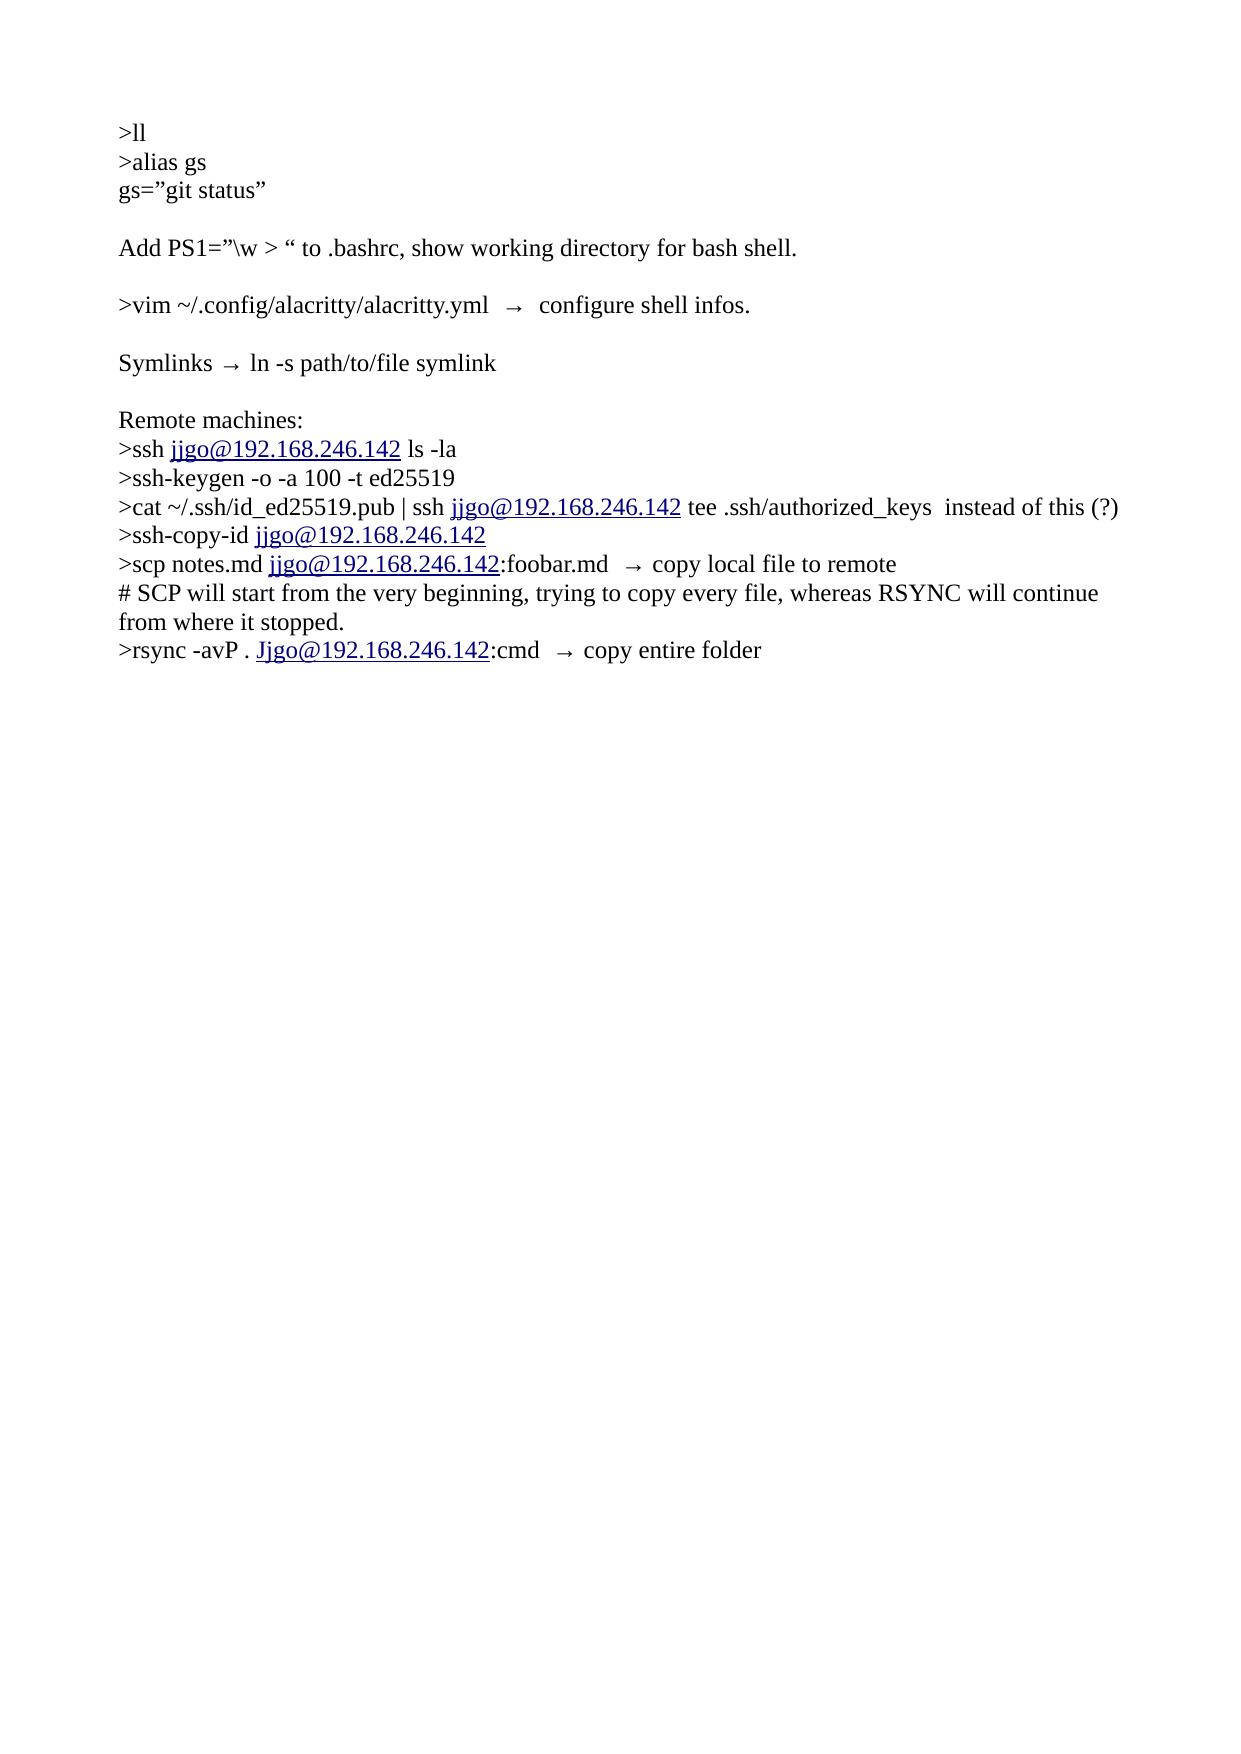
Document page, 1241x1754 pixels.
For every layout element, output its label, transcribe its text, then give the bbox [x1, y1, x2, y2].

text Add PS1=”\w > “ to .bashrc, show working directory for bash shell. [118, 233, 1122, 262]
text >cat ~/.ssh/id_ed25519.pub | ssh jjgo@192.168.246.142 tee .ssh/authorized_keys instead of this (?) [118, 492, 1122, 521]
text >rsync -avP . Jjgo@192.168.246.142:cmd → copy entire folder [118, 636, 1122, 664]
text >ssh jjgo@192.168.246.142 ls -la [118, 434, 1122, 463]
text Symlinks → ln -s path/to/file symlink [118, 348, 1122, 377]
text >ssh-keygen -o -a 100 -t ed25519 [118, 463, 1122, 492]
text >vim ~/.config/alacritty/alacritty.yml → configure shell infos. [118, 291, 1122, 319]
text # SCP will start from the very beginning, trying to copy every file, whereas RSYNC will continue from where it stopped. [118, 578, 1122, 636]
text >ssh-copy-id jjgo@192.168.246.142 [118, 521, 1122, 549]
text Remote machines: [118, 406, 1122, 434]
text >scp notes.md jjgo@192.168.246.142:foobar.md → copy local file to remote [118, 549, 1122, 578]
text >alias gs [118, 147, 1122, 176]
text gs=”git status” [118, 176, 1122, 204]
text >ll [118, 118, 1122, 147]
